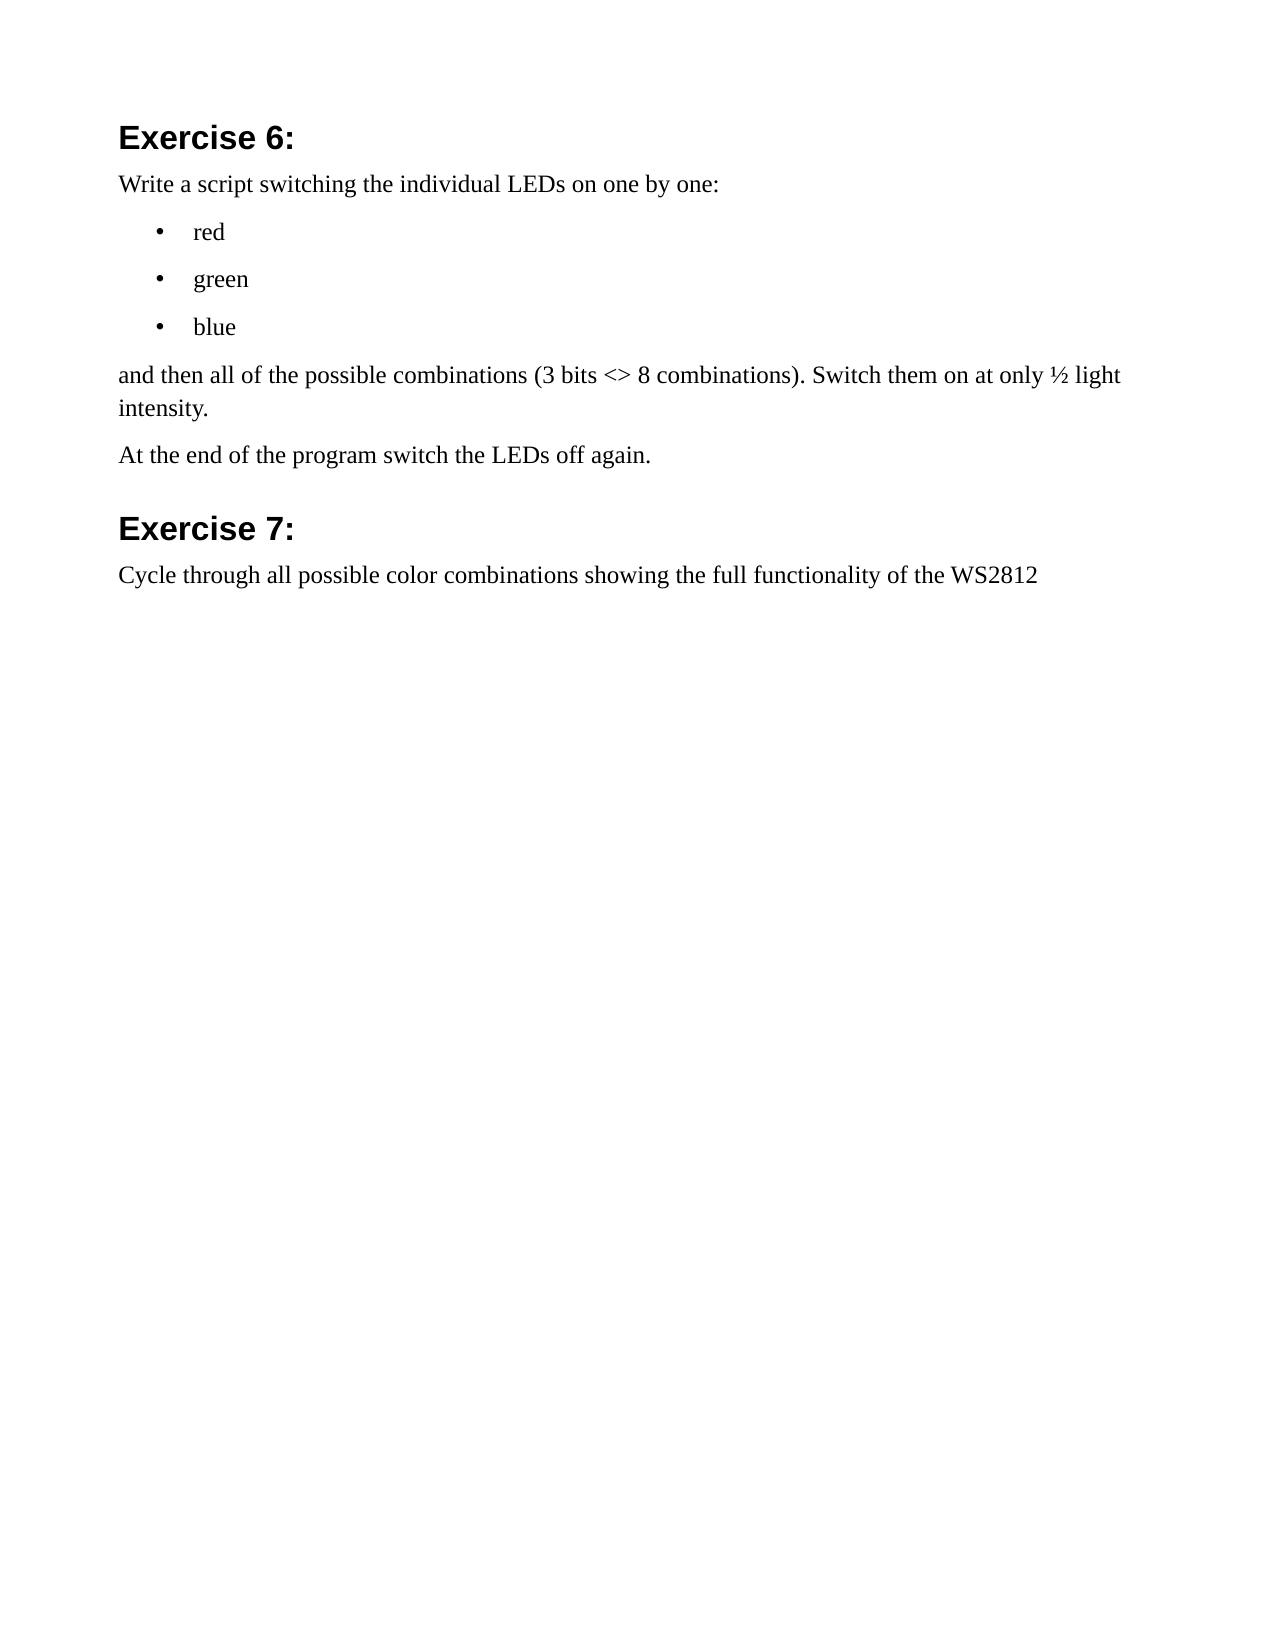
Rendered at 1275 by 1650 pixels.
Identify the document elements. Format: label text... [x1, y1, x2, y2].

text Write a script switching the individual LEDs on one by one: [118, 169, 1157, 198]
text At the end of the program switch the LEDs off again. [118, 440, 1157, 469]
list green [156, 264, 1157, 293]
list red [156, 217, 1157, 246]
subtitle Exercise 7: [118, 509, 1157, 547]
text and then all of the possible combinations (3 bits <> 8 combinations). Switch them on at only ½ light intensity. [118, 360, 1157, 421]
subtitle Exercise 6: [118, 118, 1157, 157]
list blue [156, 312, 1157, 341]
text Cycle through all possible color combinations showing the full functionality of the WS2812 [118, 560, 1157, 589]
